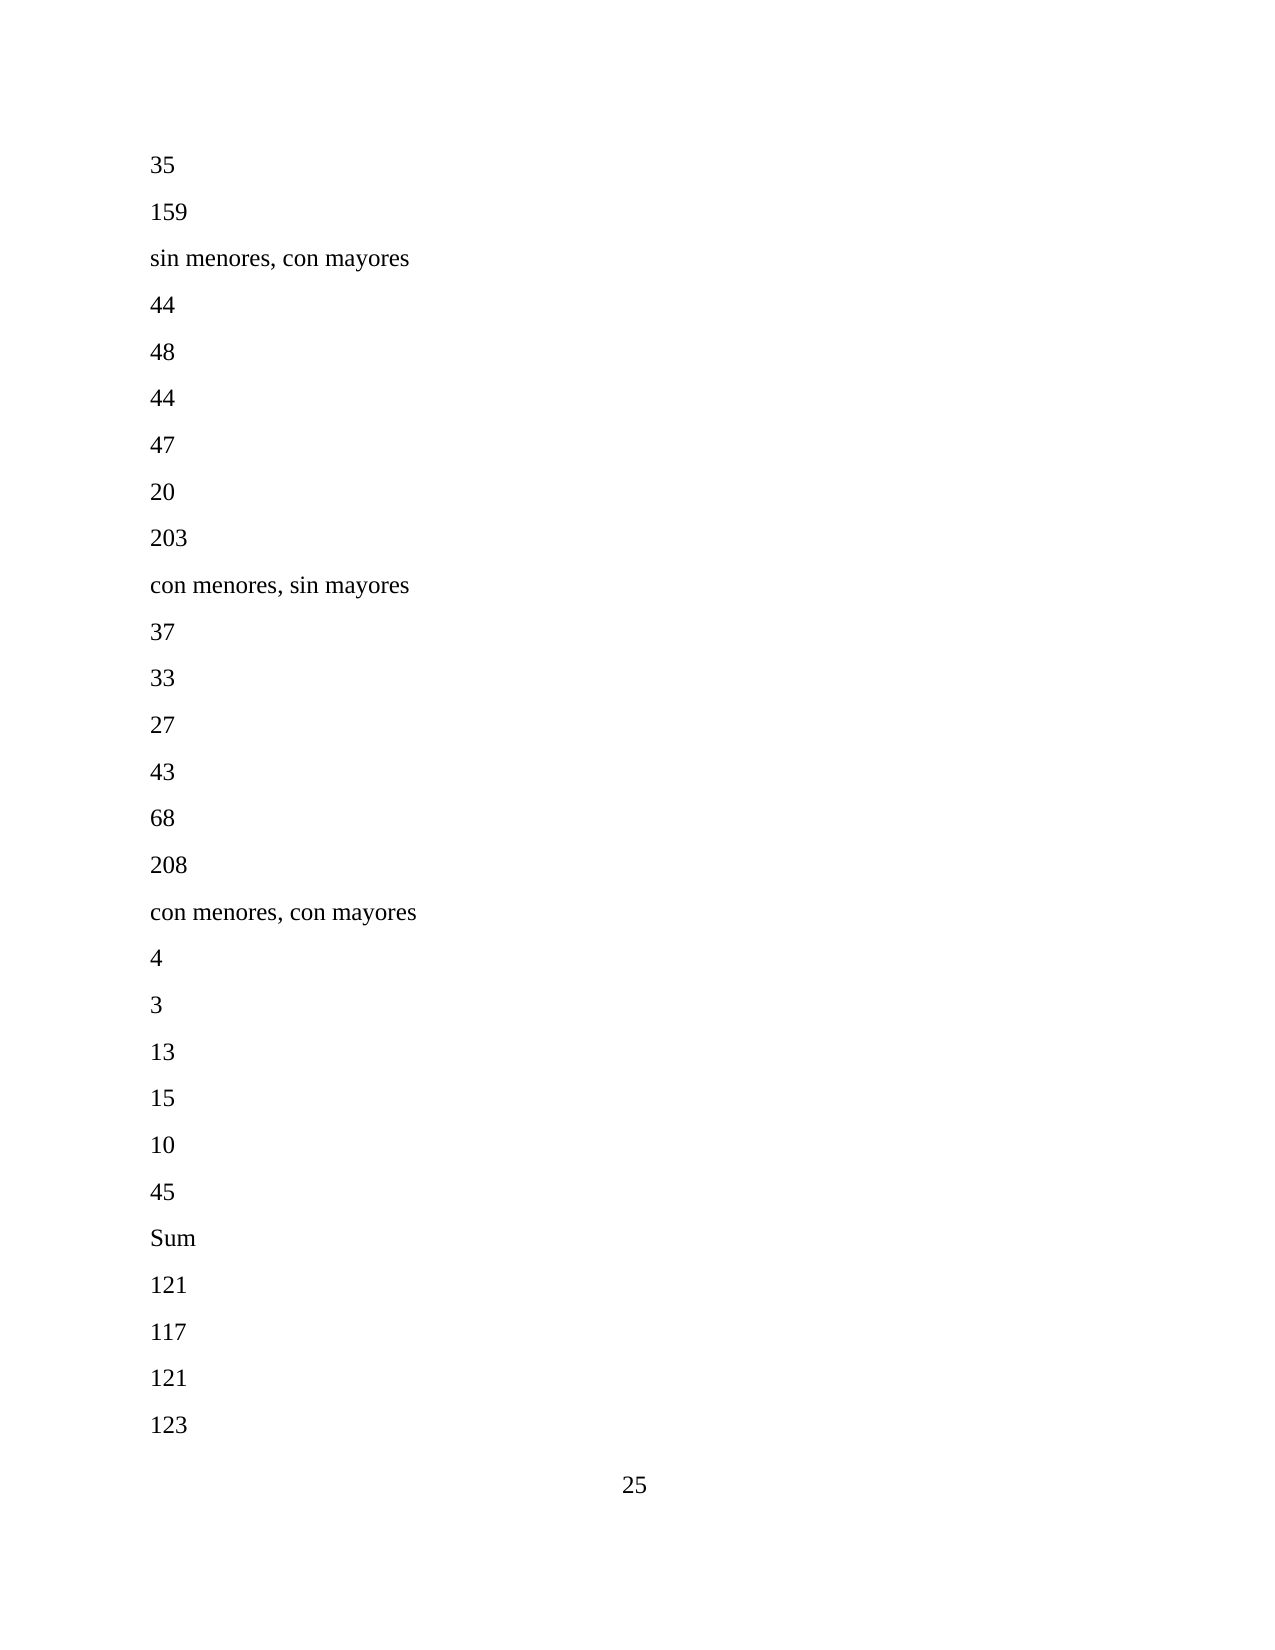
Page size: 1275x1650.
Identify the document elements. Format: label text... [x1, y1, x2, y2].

text 203 [150, 523, 1125, 552]
text 48 [150, 337, 1125, 365]
text 10 [150, 1130, 1125, 1159]
text 43 [150, 757, 1125, 785]
text con menores, con mayores [150, 897, 1125, 925]
text 35 [150, 150, 1125, 179]
text 27 [150, 710, 1125, 739]
text 121 [150, 1270, 1125, 1299]
text sin menores, con mayores [150, 243, 1125, 272]
text 44 [150, 290, 1125, 319]
text 68 [150, 803, 1125, 832]
text 159 [150, 197, 1125, 225]
text Sum [150, 1223, 1125, 1252]
text 3 [150, 990, 1125, 1019]
text 208 [150, 850, 1125, 879]
text 44 [150, 383, 1125, 412]
text 33 [150, 663, 1125, 692]
text 20 [150, 477, 1125, 505]
text 117 [150, 1317, 1125, 1345]
text con menores, sin mayores [150, 570, 1125, 599]
text 121 [150, 1363, 1125, 1392]
text 13 [150, 1037, 1125, 1065]
text 45 [150, 1177, 1125, 1205]
text 15 [150, 1083, 1125, 1112]
text 47 [150, 430, 1125, 459]
text 123 [150, 1410, 1125, 1439]
text 37 [150, 617, 1125, 645]
text 4 [150, 943, 1125, 972]
